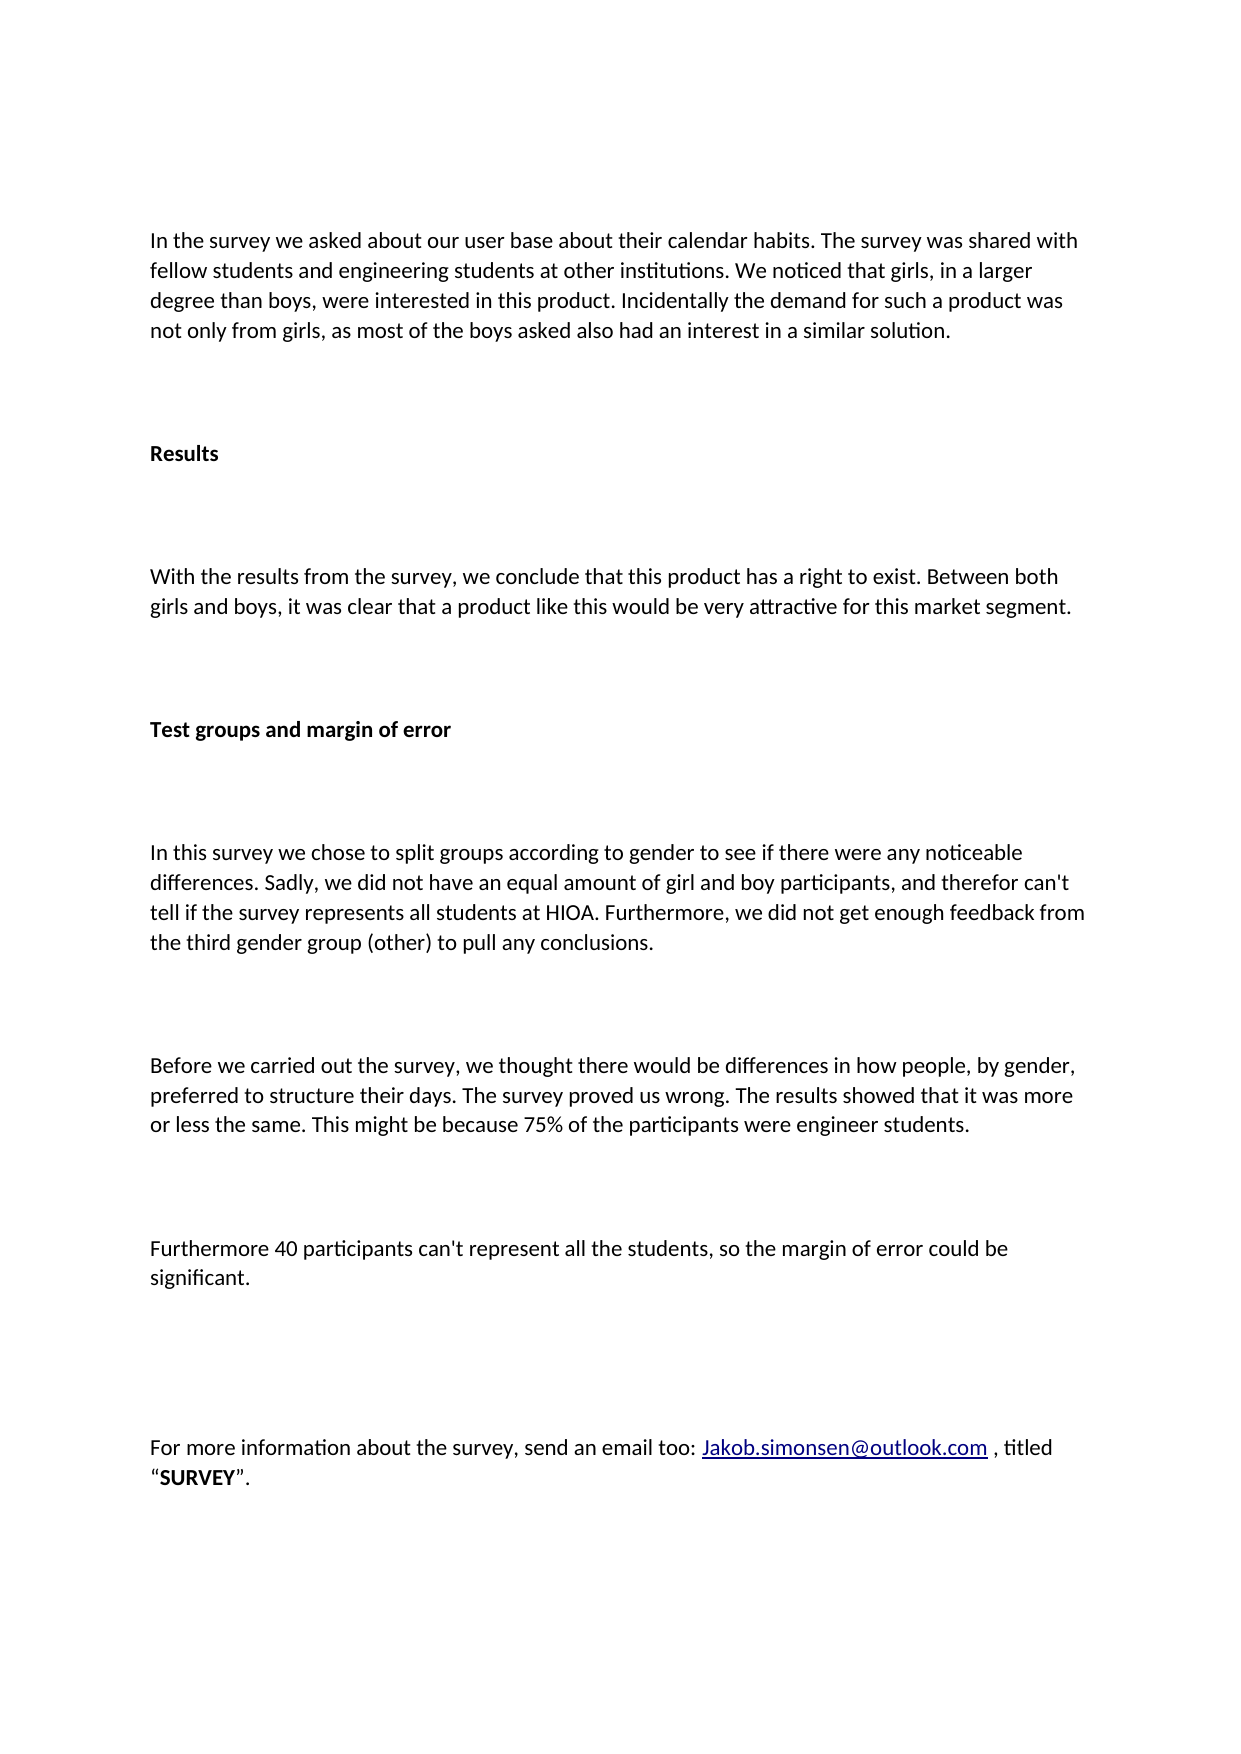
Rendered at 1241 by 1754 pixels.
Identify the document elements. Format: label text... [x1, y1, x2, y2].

text For more information about the survey, send an email too: Jakob.simonsen@outlook.com , titled “SURVEY”. [150, 1433, 1090, 1491]
text Furthermore 40 participants can't represent all the students, so the margin of error could be significant. [150, 1234, 1090, 1292]
text In the survey we asked about our user base about their calendar habits. The survey was shared with fellow students and engineering students at other institutions. We noticed that girls, in a larger degree than boys, were interested in this product. Incidentally the demand for such a product was not only from girls, as most of the boys asked also had an interest in a similar solution. [150, 226, 1090, 344]
text Test groups and margin of error [150, 715, 1090, 743]
text Before we carried out the survey, we thought there would be differences in how people, by gender, preferred to structure their days. The survey proved us wrong. The results showed that it was more or less the same. This might be because 75% of the participants were engineer students. [150, 1051, 1090, 1139]
text Results [150, 439, 1090, 467]
text With the results from the survey, we conclude that this product has a right to exist. Between both girls and boys, it was clear that a product like this would be very attractive for this market segment. [150, 562, 1090, 620]
text In this survey we chose to split groups according to gender to see if there were any noticeable differences. Sadly, we did not have an equal amount of girl and boy participants, and therefor can't tell if the survey represents all students at HIOA. Furthermore, we did not get enough feedback from the third gender group (other) to pull any conclusions. [150, 838, 1090, 956]
